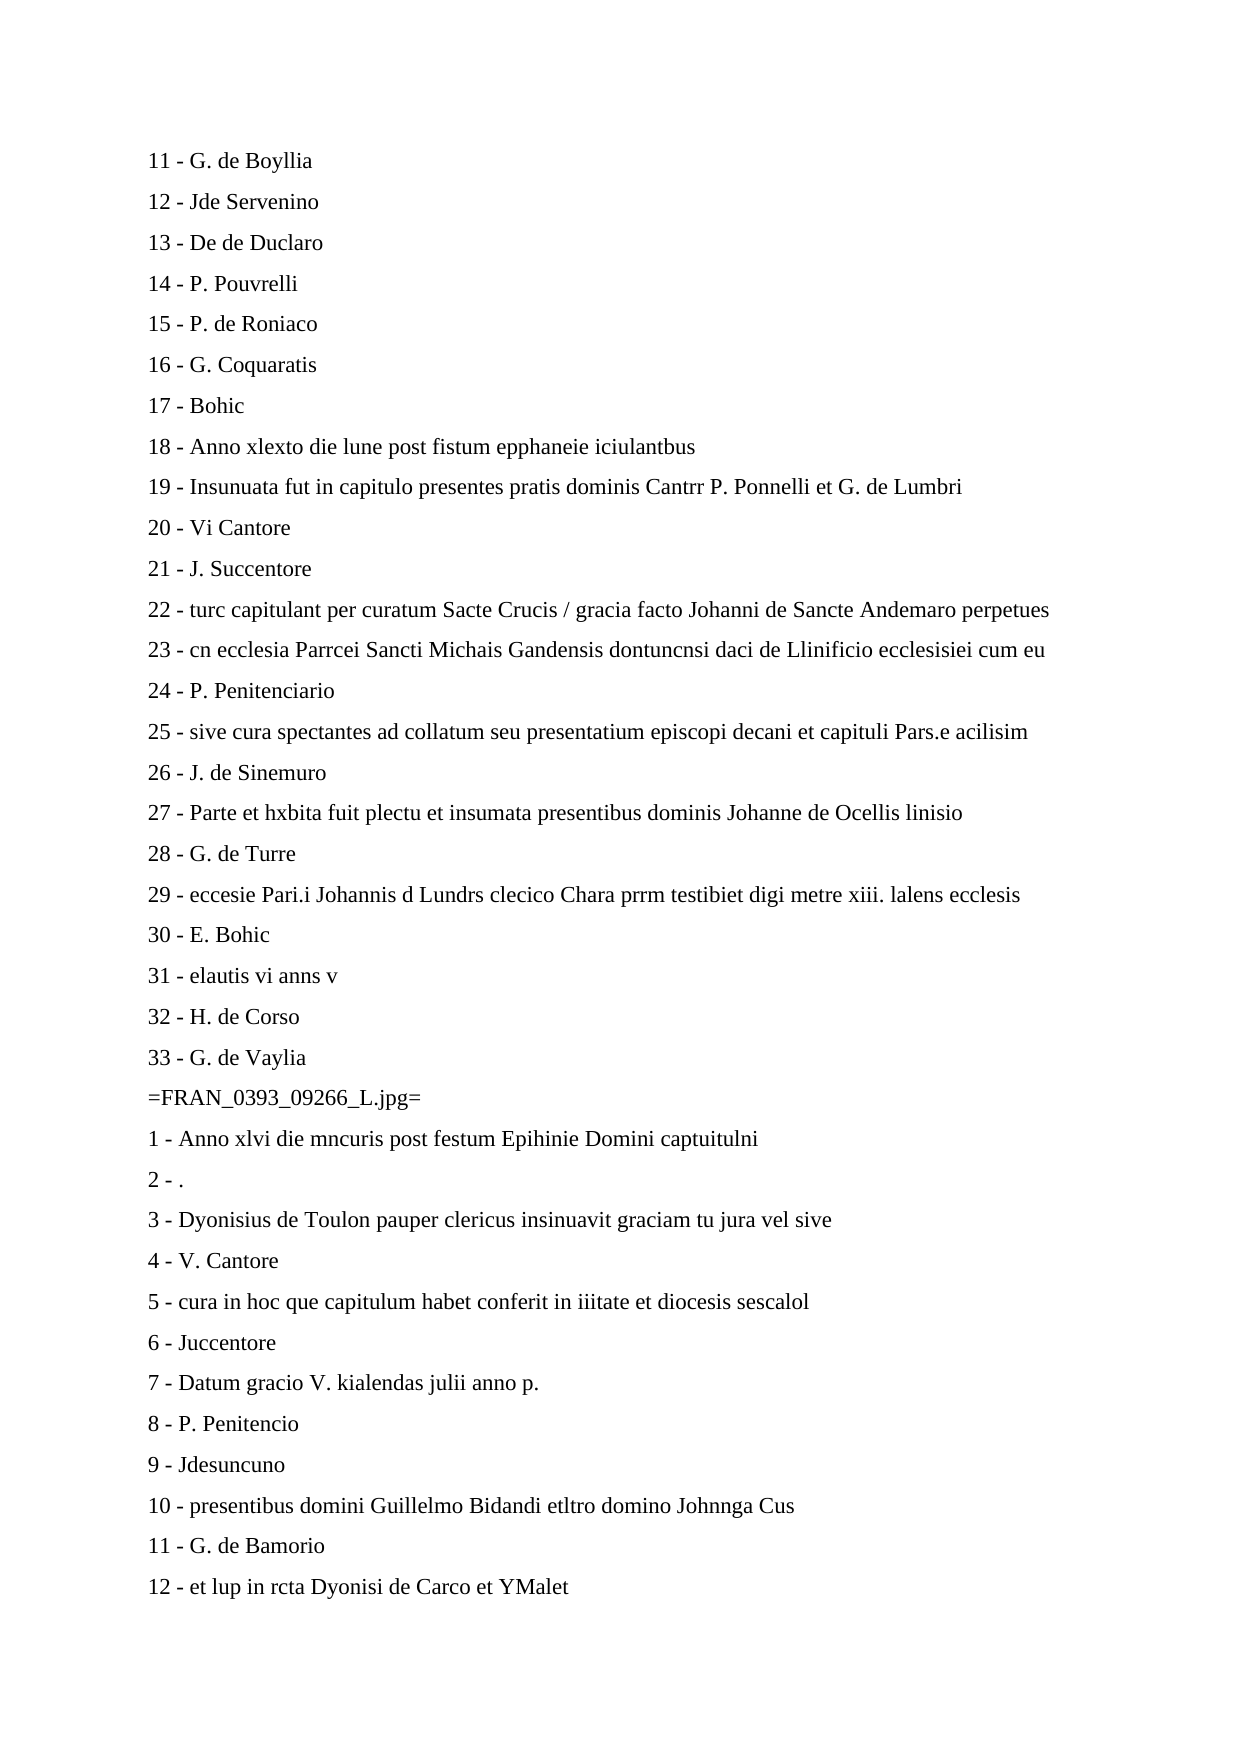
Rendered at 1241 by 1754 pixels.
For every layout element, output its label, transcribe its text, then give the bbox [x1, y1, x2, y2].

text 6 - Juccentore [148, 1329, 1093, 1355]
text 11 - G. de Bamorio [148, 1532, 1093, 1559]
text 9 - Jdesuncuno [148, 1451, 1093, 1477]
text 5 - cura in hoc que capitulum habet conferit in iiitate et diocesis sescalol [148, 1288, 1093, 1314]
text 8 - P. Penitencio [148, 1410, 1093, 1437]
text 33 - G. de Vaylia [148, 1044, 1093, 1070]
text 21 - J. Succentore [148, 555, 1093, 581]
text 18 - Anno xlexto die lune post fistum epphaneie iciulantbus [148, 433, 1093, 459]
text 4 - V. Cantore [148, 1247, 1093, 1274]
text 25 - sive cura spectantes ad collatum seu presentatium episcopi decani et capituli Pars.e acilisim [148, 718, 1093, 744]
text =FRAN_0393_09266_L.jpg= [148, 1084, 1093, 1111]
text 27 - Parte et hxbita fuit plectu et insumata presentibus dominis Johanne de Ocellis linisio [148, 799, 1093, 826]
text 11 - G. de Boyllia [148, 148, 1093, 174]
text 3 - Dyonisius de Toulon pauper clericus insinuavit graciam tu jura vel sive [148, 1207, 1093, 1233]
text 20 - Vi Cantore [148, 514, 1093, 541]
text 26 - J. de Sinemuro [148, 758, 1093, 785]
text 12 - et lup in rcta Dyonisi de Carco et YMalet [148, 1573, 1093, 1599]
text 2 - . [148, 1166, 1093, 1192]
text 17 - Bohic [148, 392, 1093, 418]
text 19 - Insunuata fut in capitulo presentes pratis dominis Cantrr P. Ponnelli et G. de Lumbri [148, 473, 1093, 500]
text 15 - P. de Roniaco [148, 311, 1093, 337]
text 24 - P. Penitenciario [148, 677, 1093, 703]
text 22 - turc capitulant per curatum Sacte Crucis / gracia facto Johanni de Sancte Andemaro perpetues [148, 596, 1093, 622]
text 31 - elautis vi anns v [148, 962, 1093, 988]
text 12 - Jde Servenino [148, 188, 1093, 215]
text 29 - eccesie Pari.i Johannis d Lundrs clecico Chara prrm testibiet digi metre xiii. lalens ecclesis [148, 881, 1093, 907]
text 7 - Datum gracio V. kialendas julii anno p. [148, 1369, 1093, 1396]
text 23 - cn ecclesia Parrcei Sancti Michais Gandensis dontuncnsi daci de Llinificio ecclesisiei cum eu [148, 636, 1093, 663]
text 14 - P. Pouvrelli [148, 270, 1093, 296]
text 13 - De de Duclaro [148, 229, 1093, 255]
text 28 - G. de Turre [148, 840, 1093, 866]
text 30 - E. Bohic [148, 921, 1093, 948]
text 1 - Anno xlvi die mncuris post festum Epihinie Domini captuitulni [148, 1125, 1093, 1151]
text 16 - G. Coquaratis [148, 351, 1093, 378]
text 32 - H. de Corso [148, 1003, 1093, 1029]
text 10 - presentibus domini Guillelmo Bidandi etltro domino Johnnga Cus [148, 1492, 1093, 1518]
